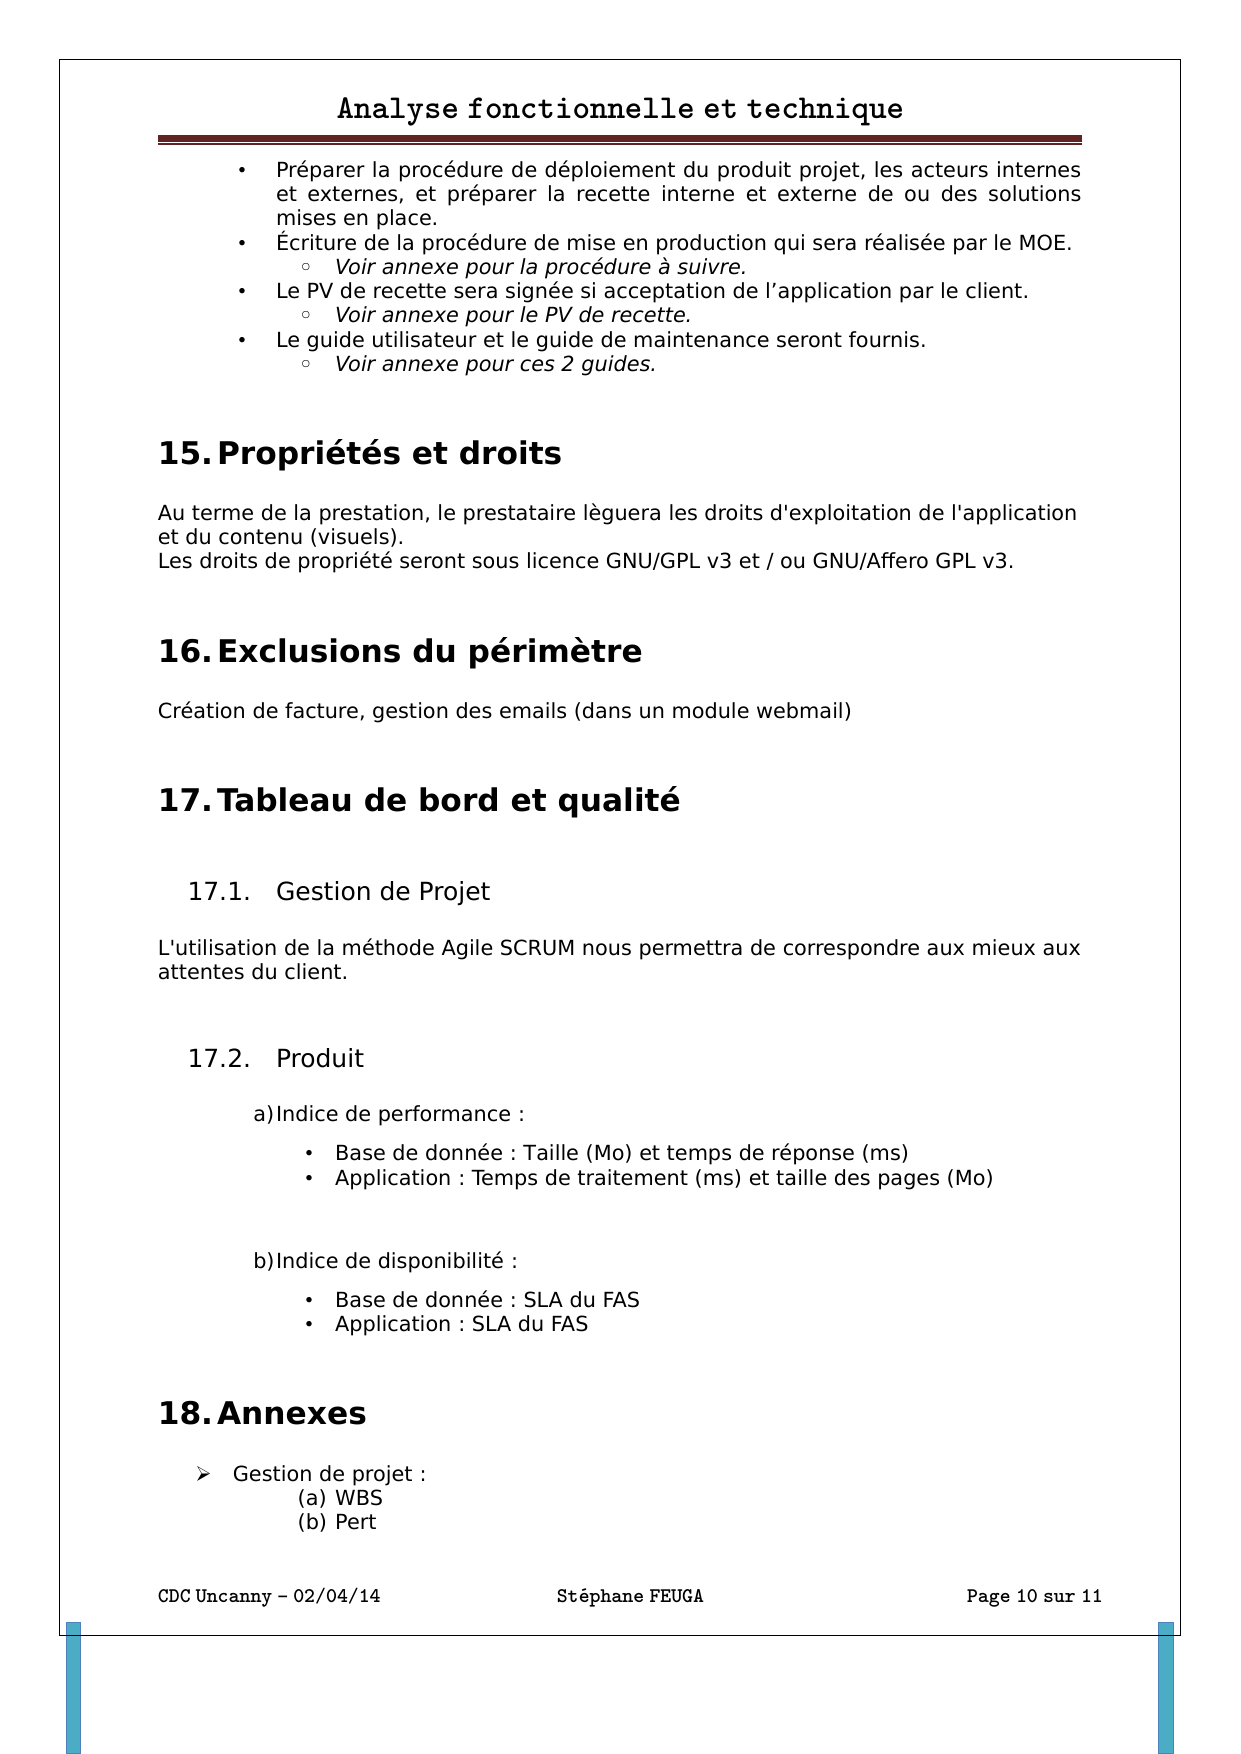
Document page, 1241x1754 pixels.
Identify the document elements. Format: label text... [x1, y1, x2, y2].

subtitle Annexes [158, 1396, 1082, 1432]
list Application : Temps de traitement (ms) et taille des pages (Mo) [305, 1166, 1082, 1190]
text Les droits de propriété seront sous licence GNU/GPL v3 et / ou GNU/Affero GPL v3. [158, 549, 1082, 574]
list Voir annexe pour la procédure à suivre. [297, 255, 1082, 279]
subtitle Exclusions du périmètre [158, 633, 1082, 669]
list Gestion de projet : [195, 1462, 1082, 1486]
list Base de donnée : SLA du FAS [305, 1288, 1082, 1312]
text L'utilisation de la méthode Agile SCRUM nous permettra de correspondre aux mieux aux attentes du client. [158, 936, 1082, 985]
list Le guide utilisateur et le guide de maintenance seront fournis. [238, 328, 1082, 352]
subtitle Tableau de bord et qualité [158, 782, 1082, 818]
subtitle Propriétés et droits [158, 435, 1082, 472]
text Au terme de la prestation, le prestataire lèguera les droits d'exploitation de l'application et du contenu (visuels). [158, 501, 1082, 549]
subtitle Indice de performance : [246, 1102, 1082, 1127]
subtitle Produit [187, 1044, 1082, 1073]
list Base de donnée : Taille (Mo) et temps de réponse (ms) [305, 1141, 1082, 1166]
list WBS [297, 1486, 1082, 1510]
text Création de facture, gestion des emails (dans un module webmail) [158, 699, 1082, 723]
list Pert [297, 1510, 1082, 1534]
subtitle Gestion de Projet [187, 877, 1082, 907]
list Application : SLA du FAS [305, 1312, 1082, 1337]
list Voir annexe pour ces 2 guides. [297, 352, 1082, 376]
list Préparer la procédure de déploiement du produit projet, les acteurs internes et externes, et préparer la recette interne et externe de ou des solutions mises en place. [238, 158, 1082, 231]
list Écriture de la procédure de mise en production qui sera réalisée par le MOE. [238, 231, 1082, 255]
subtitle Indice de disponibilité : [246, 1249, 1082, 1273]
list Voir annexe pour le PV de recette. [297, 303, 1082, 328]
list Le PV de recette sera signée si acceptation de l’application par le client. [238, 279, 1082, 303]
